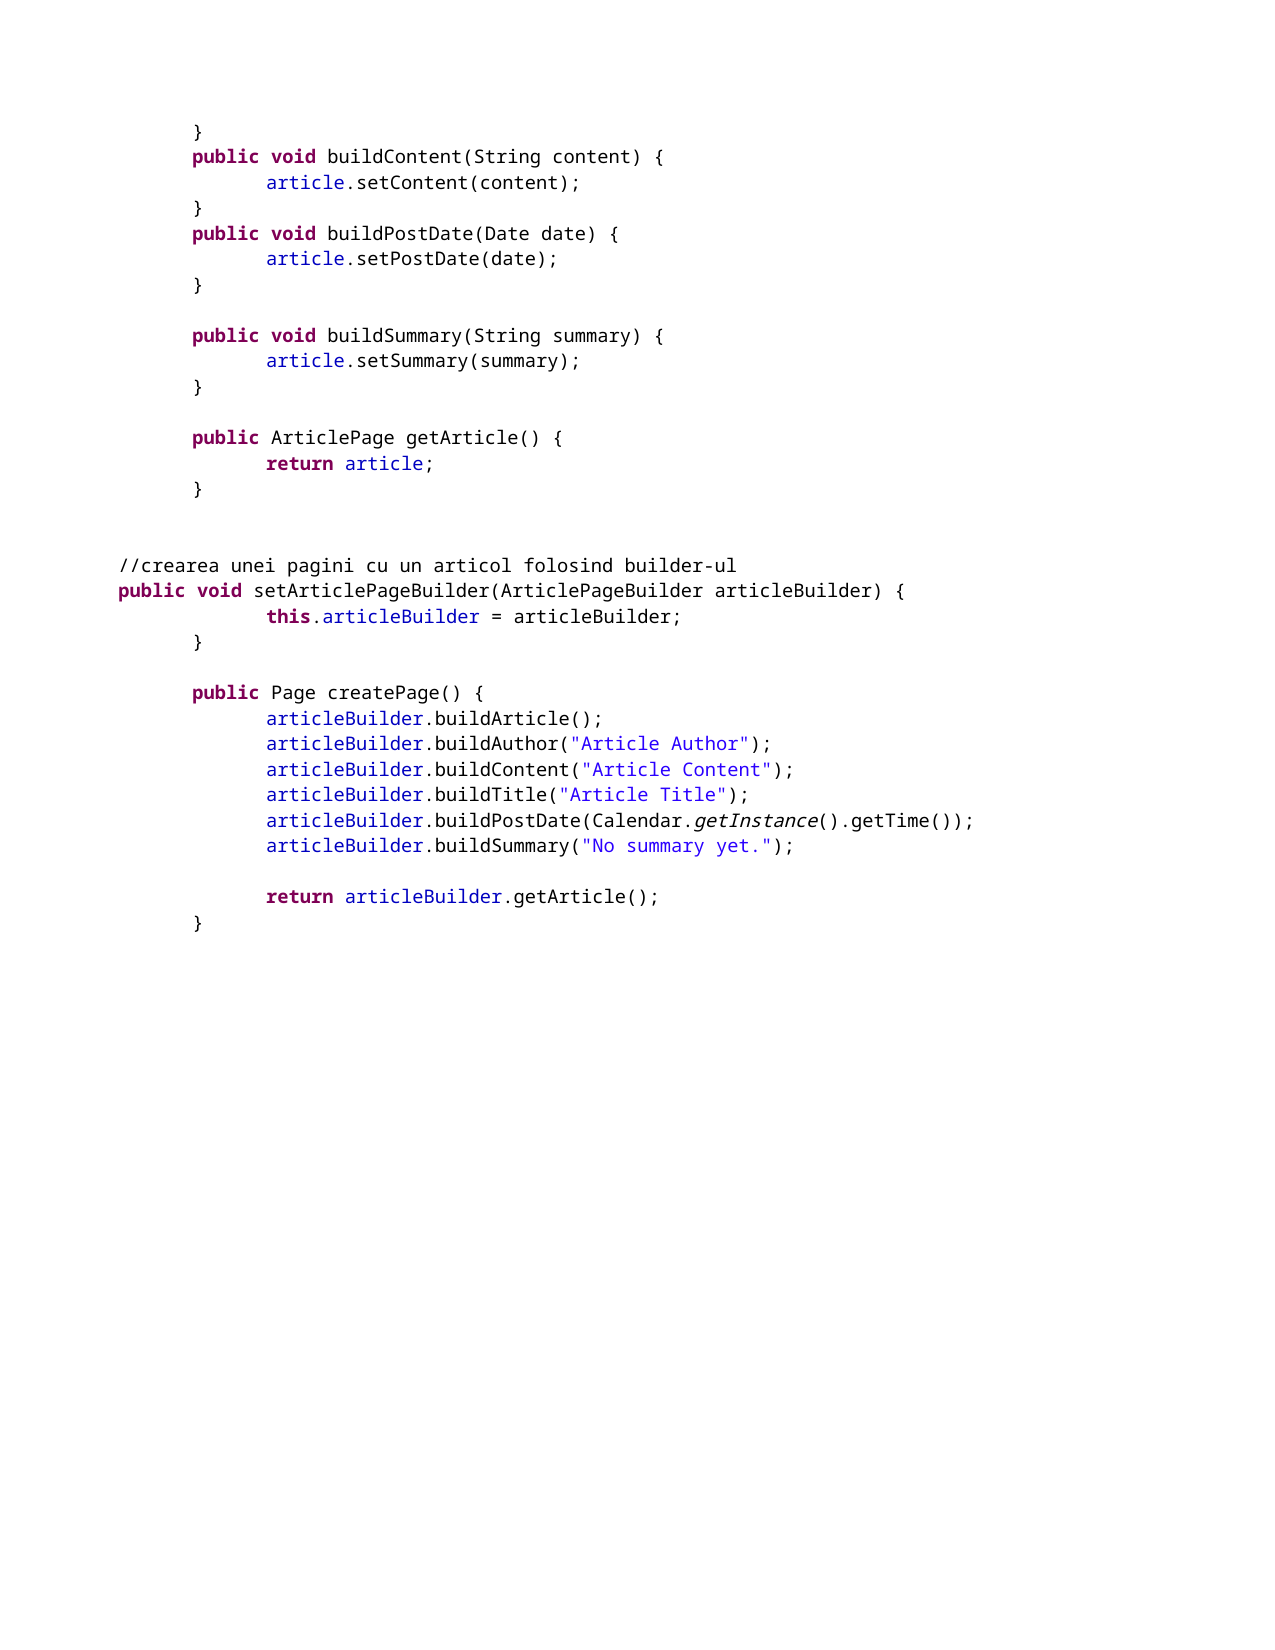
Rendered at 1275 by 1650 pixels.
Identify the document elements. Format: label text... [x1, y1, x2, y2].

text public void buildSummary(String summary) { [118, 322, 1157, 348]
text public ArticlePage getArticle() { [118, 424, 1157, 450]
text } [118, 909, 1157, 935]
text articleBuilder.buildArticle(); [118, 705, 1157, 731]
text } [118, 475, 1157, 501]
text public Page createPage() { [118, 679, 1157, 705]
text public void buildContent(String content) { [118, 144, 1157, 169]
text public void setArticlePageBuilder(ArticlePageBuilder articleBuilder) { [118, 577, 1157, 603]
text } [118, 118, 1157, 144]
text articleBuilder.buildPostDate(Calendar.getInstance().getTime()); [118, 807, 1157, 833]
text articleBuilder.buildAuthor("Article Author"); [118, 731, 1157, 756]
text } [118, 271, 1157, 297]
text articleBuilder.buildSummary("No summary yet."); [118, 833, 1157, 858]
text article.setContent(content); [118, 169, 1157, 195]
text articleBuilder.buildContent("Article Content"); [118, 756, 1157, 782]
text article.setPostDate(date); [118, 246, 1157, 271]
text articleBuilder.buildTitle("Article Title"); [118, 782, 1157, 807]
text return articleBuilder.getArticle(); [118, 884, 1157, 909]
text //crearea unei pagini cu un articol folosind builder-ul [118, 552, 1157, 577]
text this.articleBuilder = articleBuilder; [118, 603, 1157, 628]
text } [118, 373, 1157, 399]
text public void buildPostDate(Date date) { [118, 220, 1157, 246]
text } [118, 195, 1157, 220]
text } [118, 628, 1157, 654]
text return article; [118, 450, 1157, 475]
text article.setSummary(summary); [118, 348, 1157, 373]
